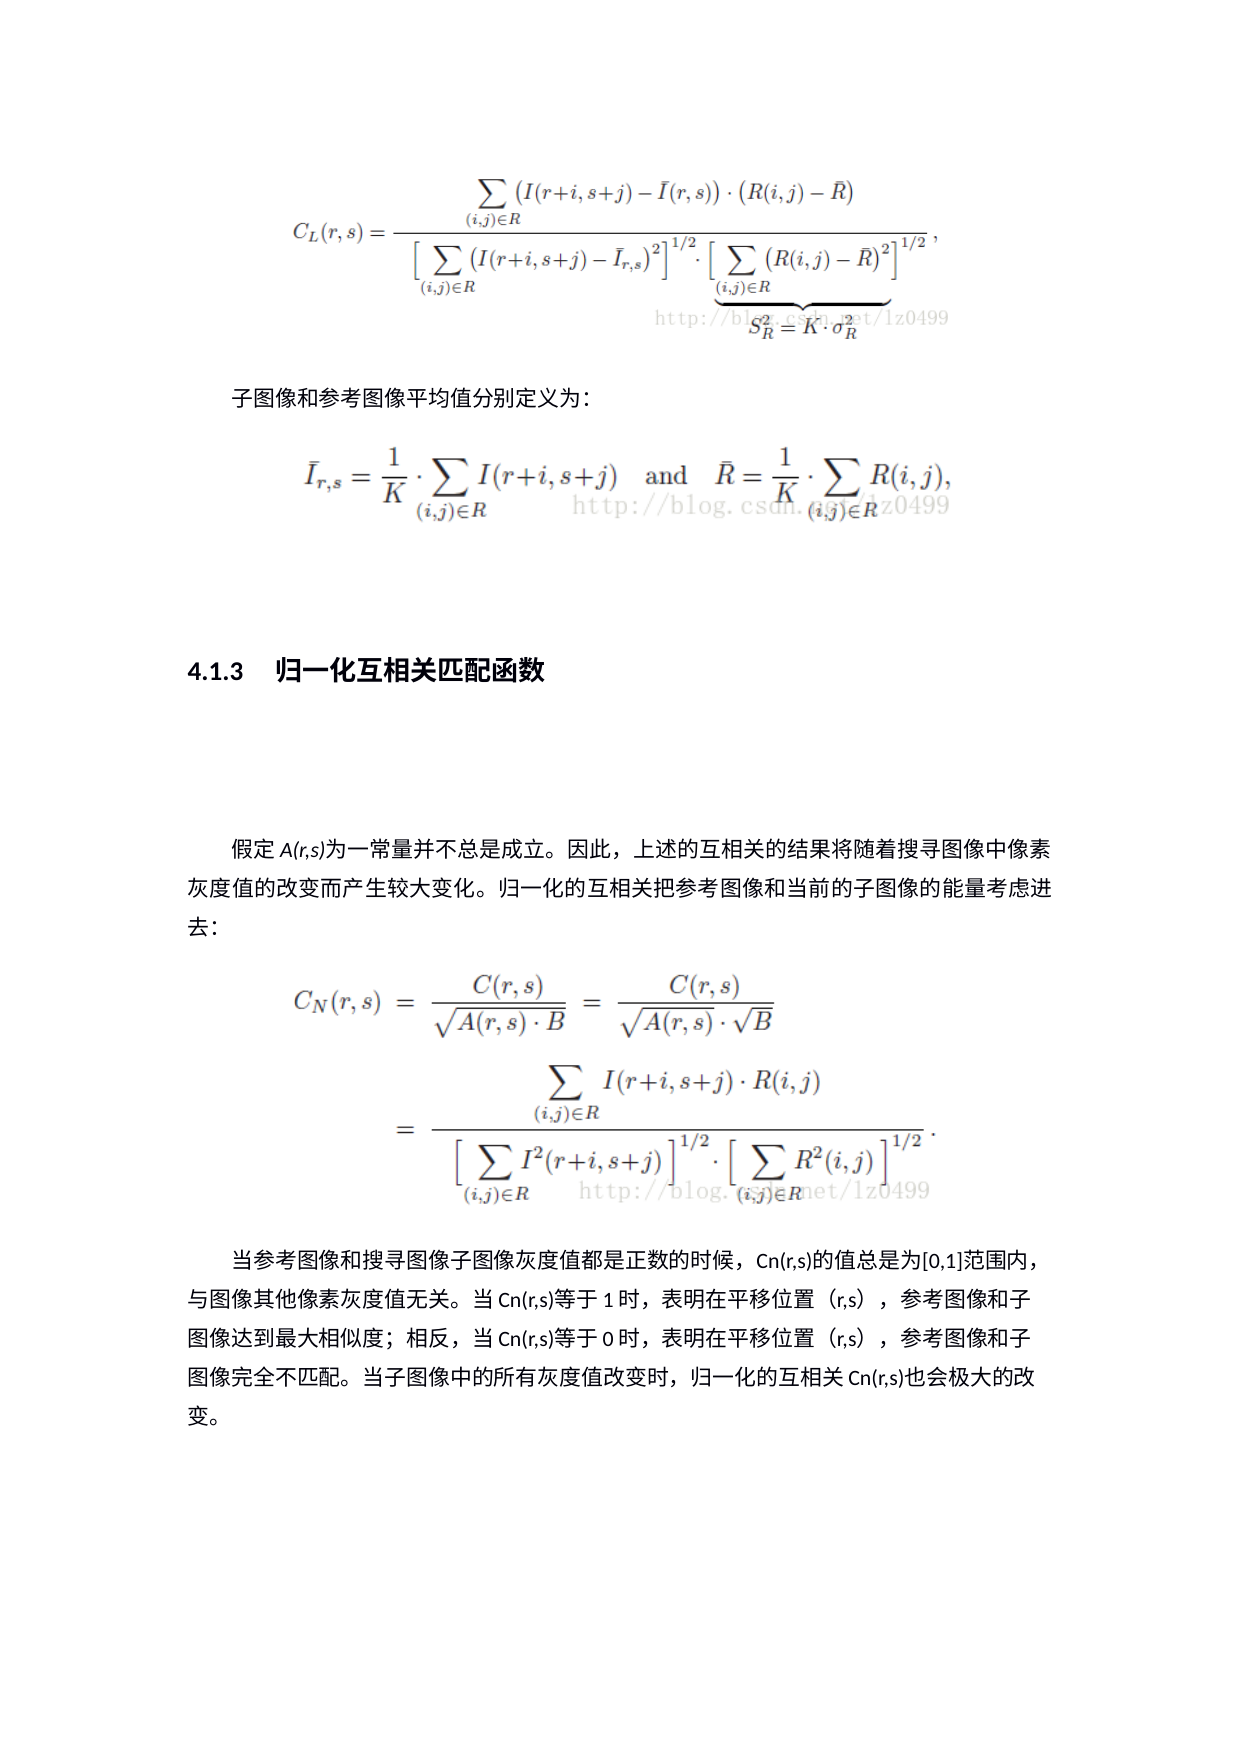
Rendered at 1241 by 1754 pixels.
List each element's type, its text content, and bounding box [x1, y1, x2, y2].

text 子图像和参考图像平均值分别定义为： [187, 377, 1053, 409]
text 假定A(r,s)为一常量并不总是成立。因此，上述的互相关的结果将随着搜寻图像中像素灰度值的改变而产生较大变化。归一化的互相关把参考图像和当前的子图像的能量考虑进去： [187, 827, 1053, 938]
text 4.1.3 归一化互相关匹配函数 [187, 632, 1053, 697]
picture [294, 962, 946, 1217]
picture [273, 433, 967, 534]
text 当参考图像和搜寻图像子图像灰度值都是正数的时候，Cn(r,s)的值总是为[0,1]范围内，与图像其他像素灰度值无关。当Cn(r,s)等于1时，表明在平移位置（r,s），参考图像和子图像达到最大相似度；相反，当Cn(r,s)等于0时，表明在平移位置（r,s），参考图像和子图像完全不匹配。当子图像中的所有灰度值改变时，归一化的互相关Cn(r,s)也会极大的改变。 [187, 1239, 1053, 1427]
picture [278, 165, 962, 340]
